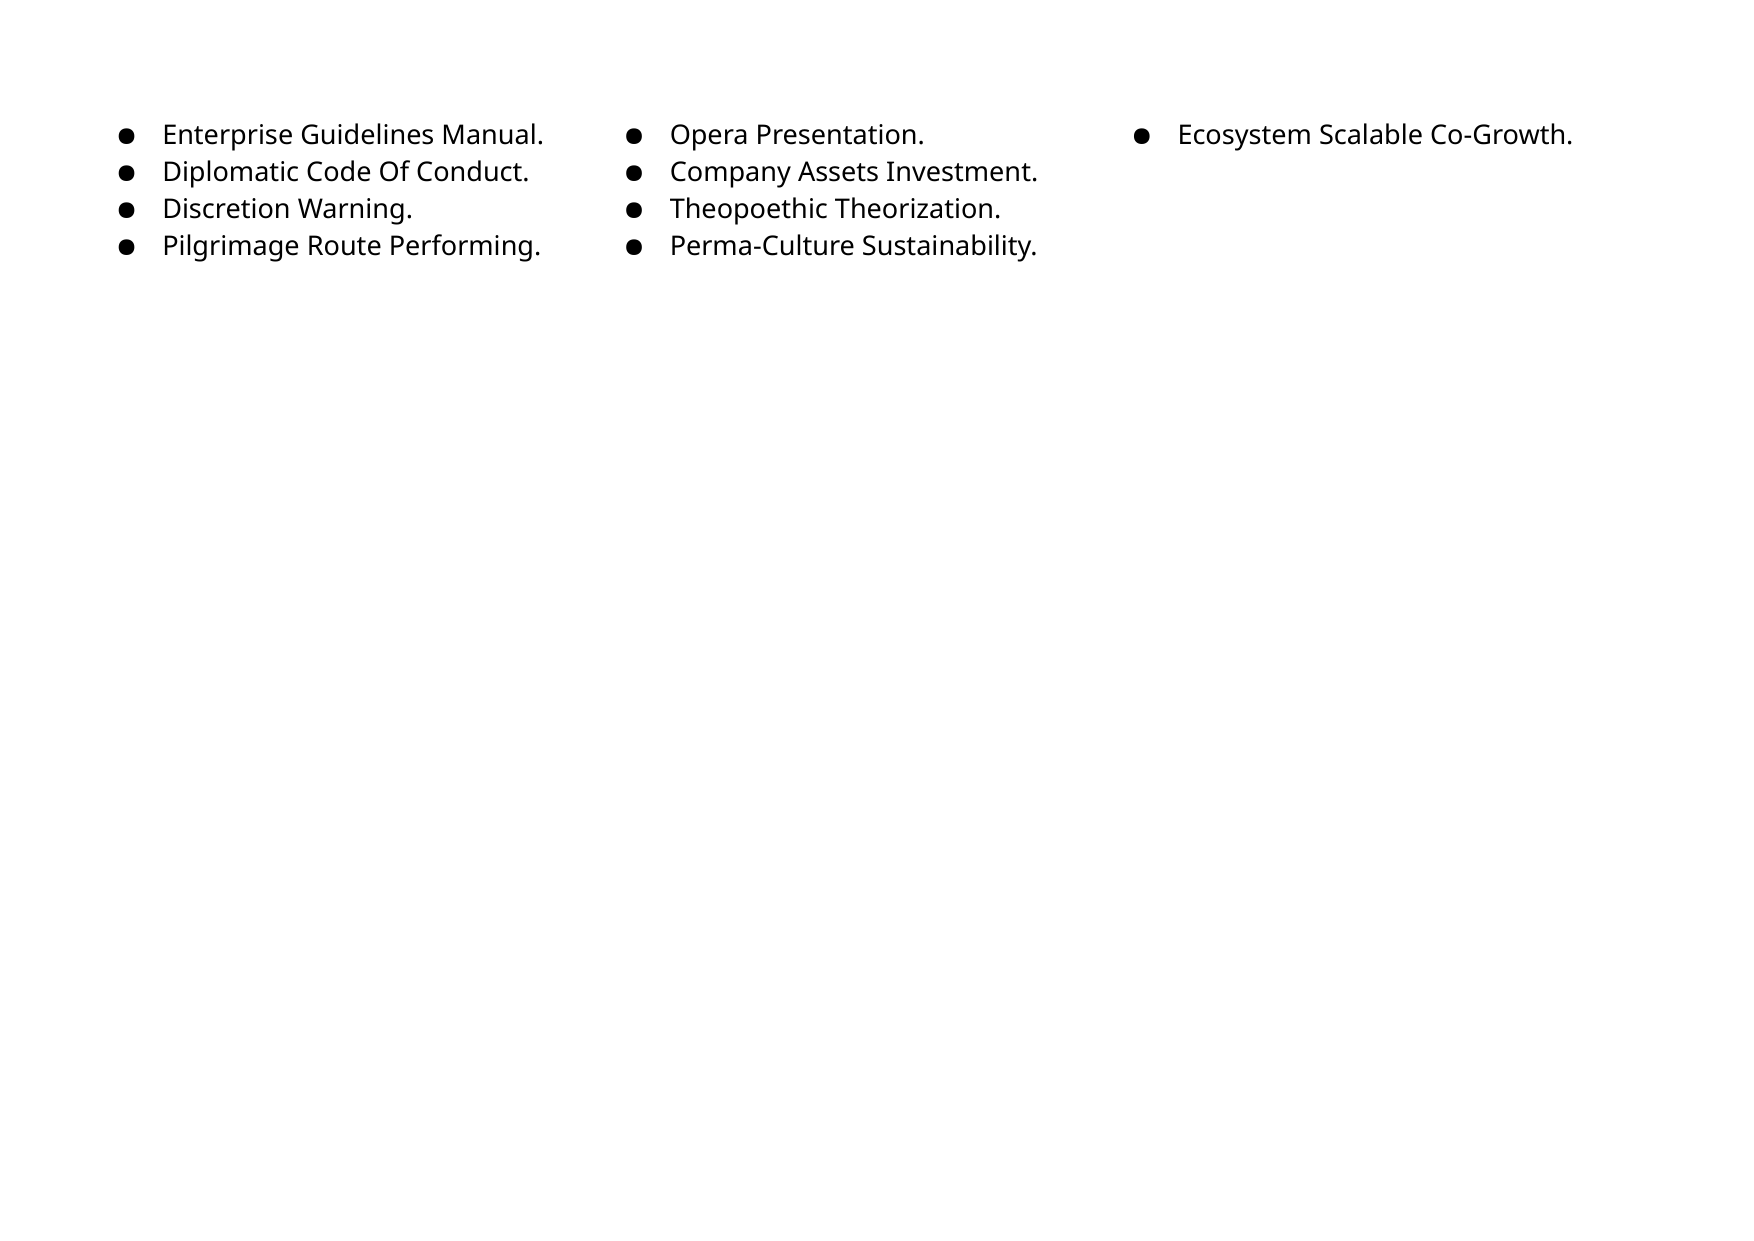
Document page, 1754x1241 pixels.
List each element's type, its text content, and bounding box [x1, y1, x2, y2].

list Opera Presentation. [623, 116, 1131, 152]
list Ecosystem Scalable Co-Growth. [1131, 116, 1638, 152]
list Pilgrimage Route Performing. [116, 226, 623, 263]
list Diplomatic Code Of Conduct. [116, 152, 623, 189]
list Discretion Warning. [116, 189, 623, 226]
list Enterprise Guidelines Manual. [116, 116, 623, 152]
list Theopoethic Theorization. [623, 189, 1131, 226]
list Perma-Culture Sustainability. [623, 226, 1131, 263]
list Company Assets Investment. [623, 152, 1131, 189]
